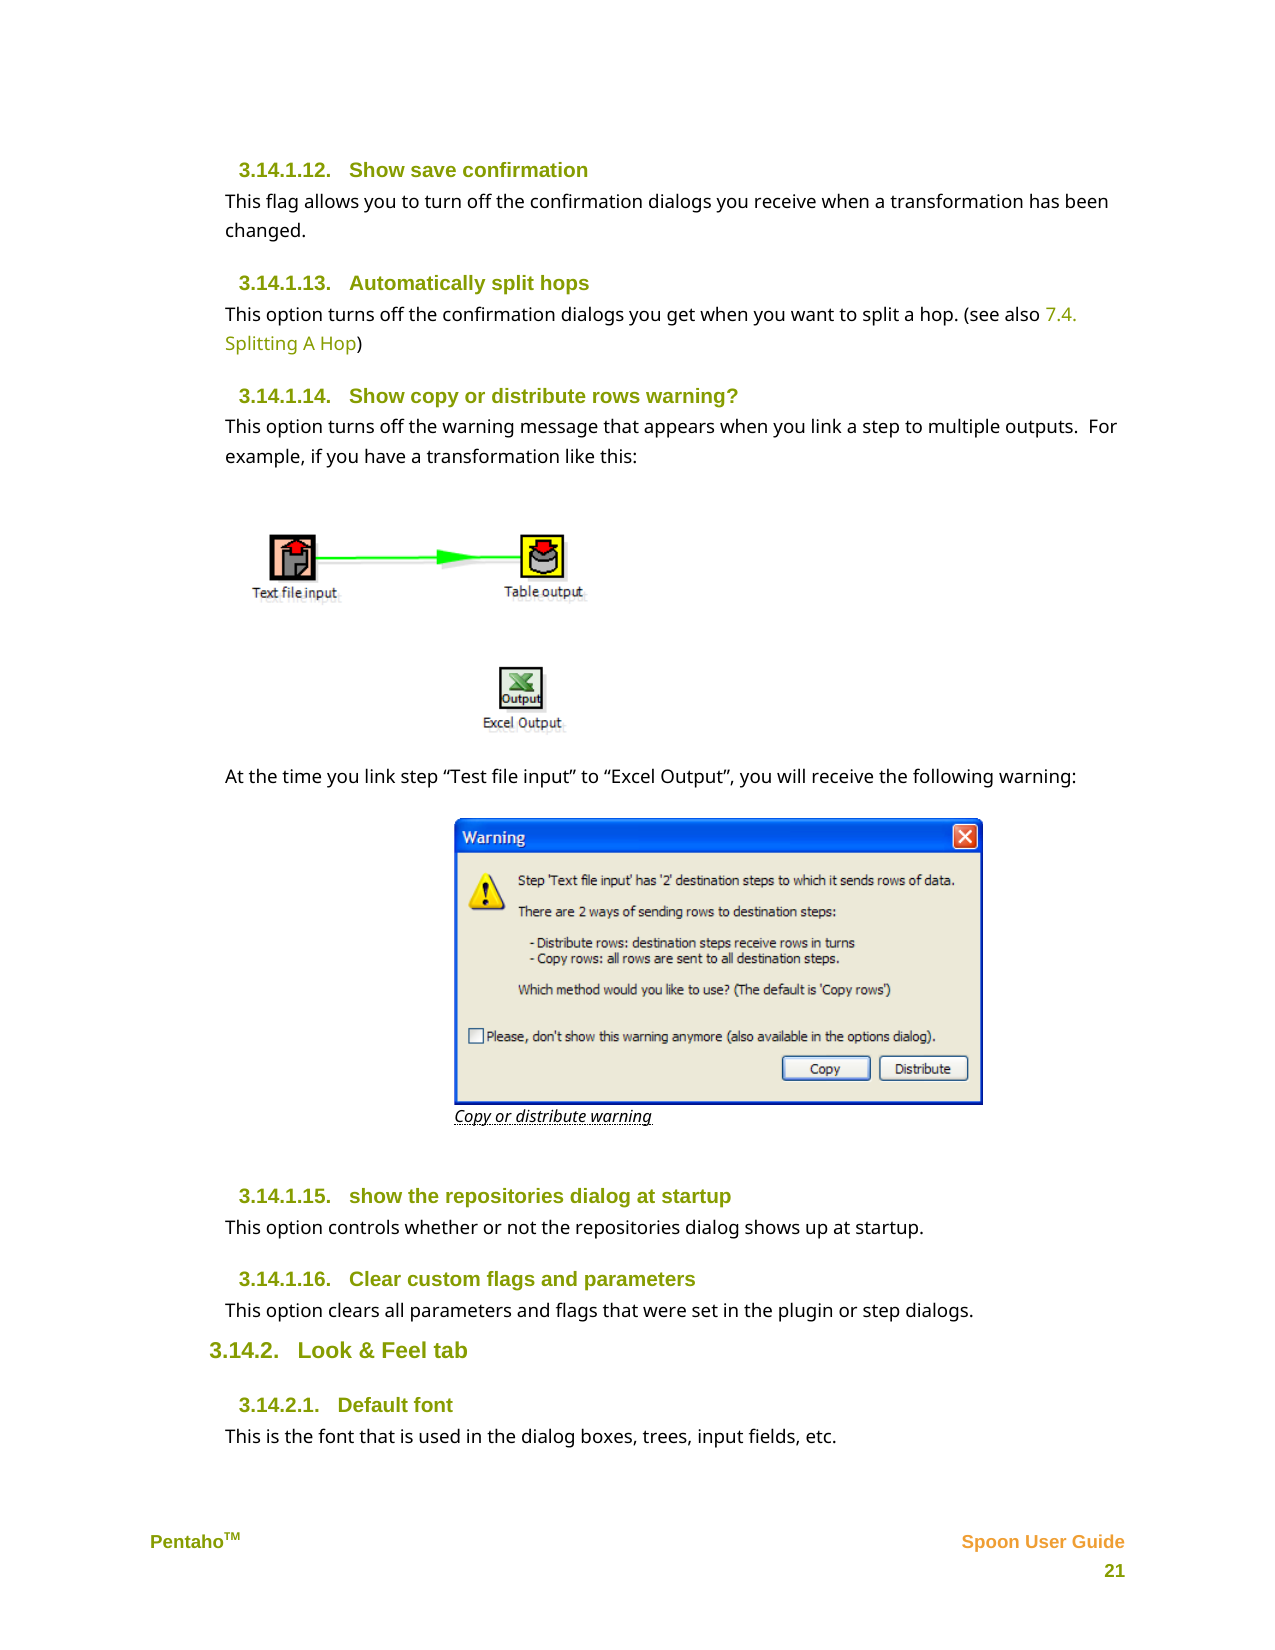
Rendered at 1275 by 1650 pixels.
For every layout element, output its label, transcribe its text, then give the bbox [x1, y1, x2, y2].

picture [454, 818, 983, 1105]
subtitle Show copy or distribute rows warning? [239, 375, 1125, 410]
subtitle Default font [239, 1384, 1125, 1419]
text This option controls whether or not the repositories dialog shows up at startup. [225, 1211, 1125, 1240]
text This option turns off the warning message that appears when you link a step to multiple outputs. For example, if you have a transformation like this: [225, 411, 1125, 469]
text This is the font that is used in the dialog boxes, trees, input fields, etc. [225, 1420, 1125, 1449]
text This option turns off the confirmation dialogs you get when you want to split a hop. (see also 7.4. Splitting A Hop) [225, 298, 1125, 356]
text At the time you link step “Test file input” to “Excel Output”, you will receive the following warning: [225, 469, 1125, 789]
text Copy or distribute warning [454, 1105, 902, 1128]
subtitle Show save confirmation [239, 150, 1125, 185]
text This option clears all parameters and flags that were set in the plugin or step dialogs. [225, 1294, 1125, 1324]
subtitle show the repositories dialog at startup [239, 1176, 1125, 1210]
text This flag allows you to turn off the confirmation dialogs you receive when a transformation has been changed. [225, 185, 1125, 244]
subtitle Automatically split hops [239, 263, 1125, 297]
subtitle Look & Feel tab [209, 1331, 1125, 1366]
subtitle Clear custom flags and parameters [239, 1259, 1125, 1294]
